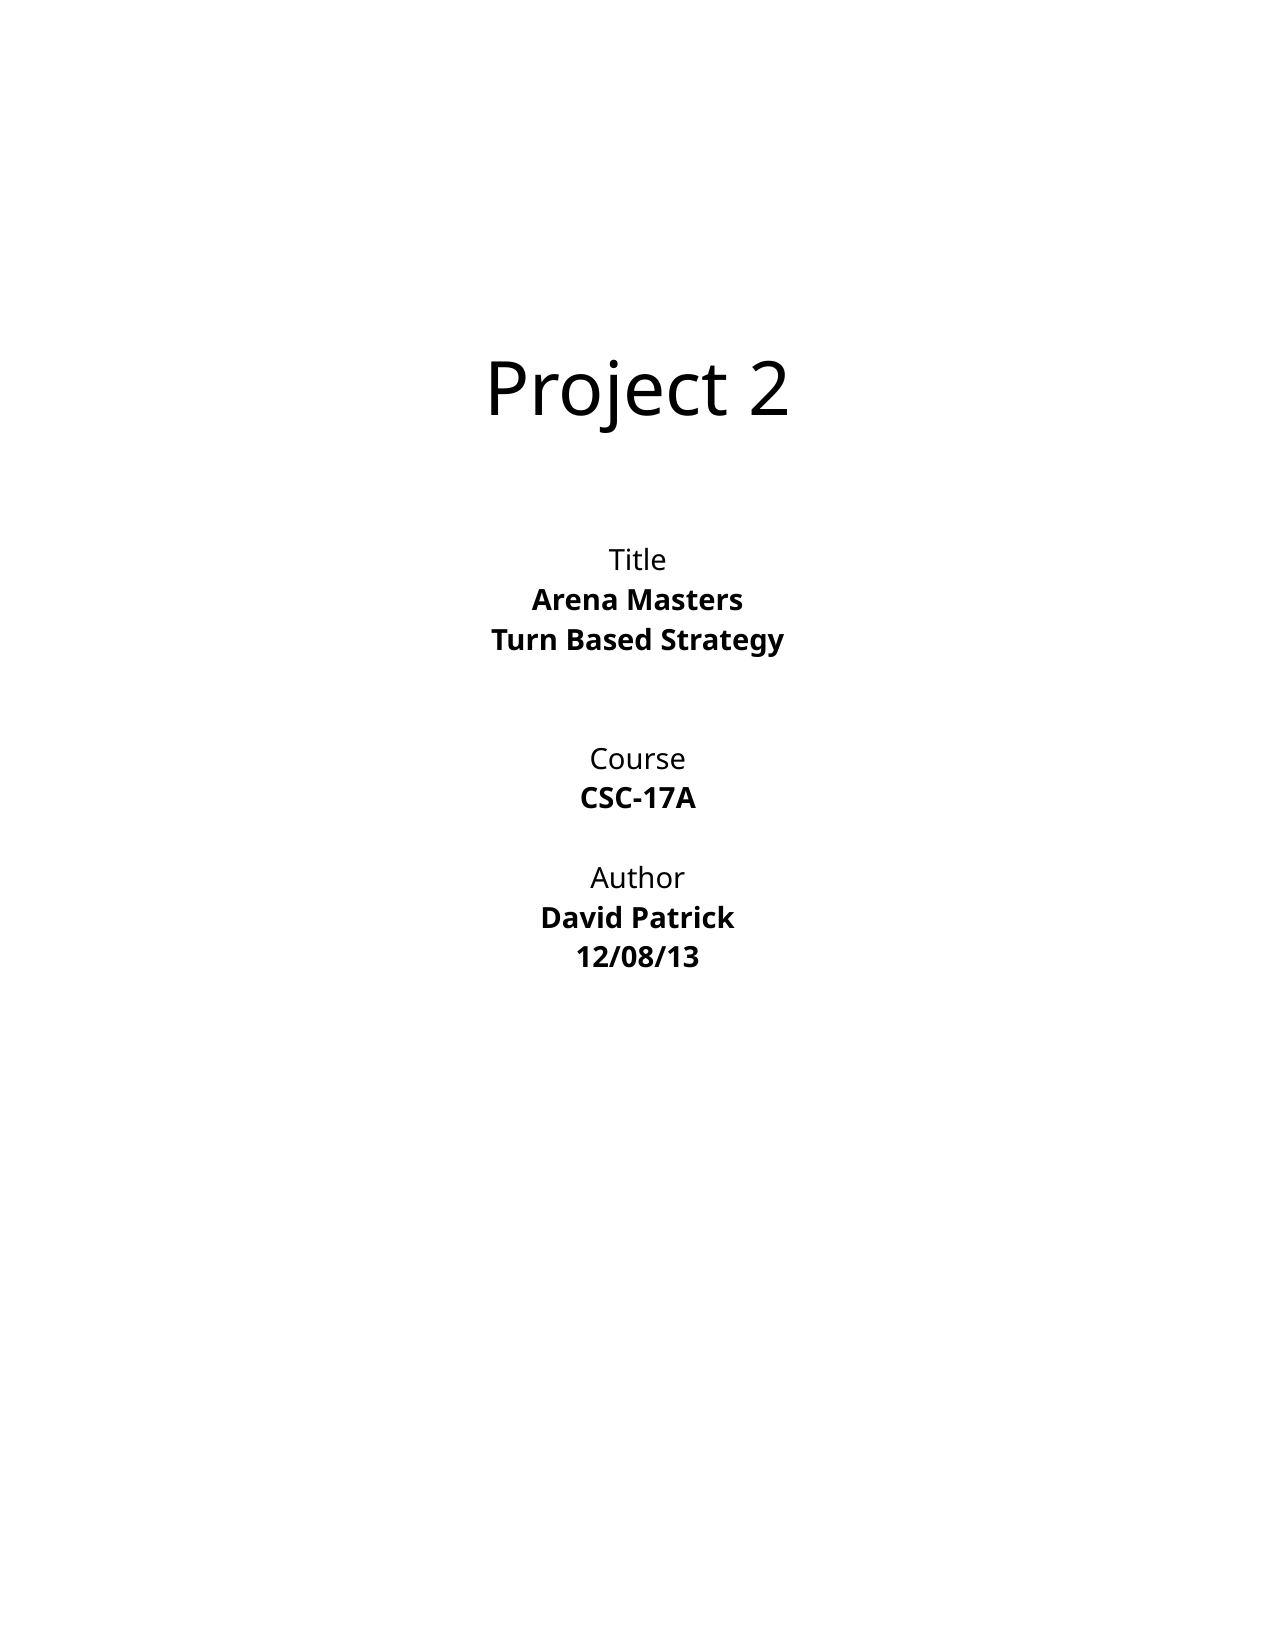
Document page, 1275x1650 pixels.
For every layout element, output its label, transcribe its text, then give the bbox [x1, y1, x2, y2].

text Arena Masters [118, 579, 1157, 619]
text Project 2 [118, 335, 1157, 437]
text CSC-17A [118, 778, 1157, 817]
text Author [118, 857, 1157, 897]
text Course [118, 738, 1157, 778]
text Turn Based Strategy [118, 619, 1157, 659]
text David Patrick [118, 897, 1157, 937]
text 12/08/13 [118, 937, 1157, 976]
text Title [118, 540, 1157, 579]
